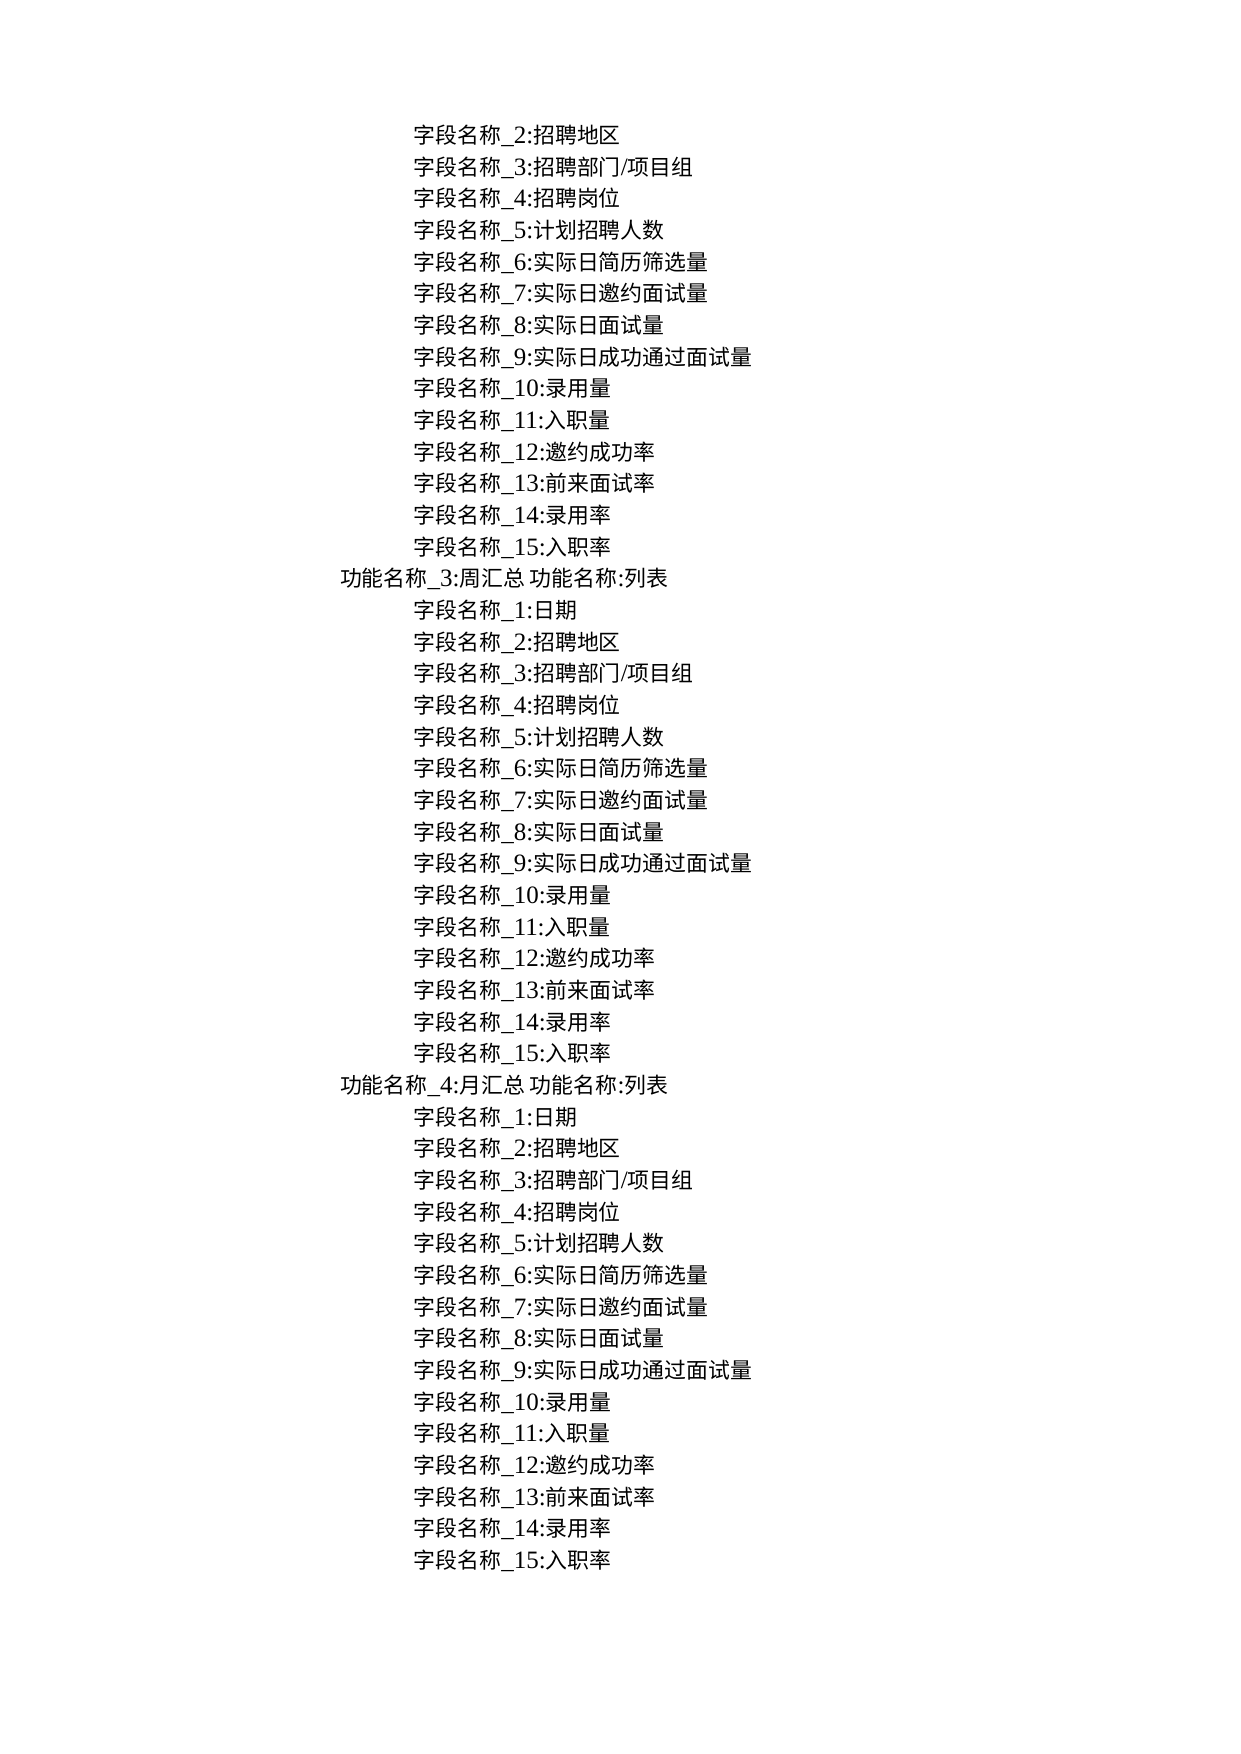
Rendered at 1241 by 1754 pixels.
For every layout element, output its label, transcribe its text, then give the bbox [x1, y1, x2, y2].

text 字段名称_9:实际日成功通过面试量 [118, 846, 1122, 878]
text 字段名称_3:招聘部门/项目组 [118, 1163, 1122, 1195]
text 字段名称_7:实际日邀约面试量 [118, 276, 1122, 308]
text 字段名称_13:前来面试率 [118, 1480, 1122, 1511]
text 功能名称_4:月汇总 功能名称:列表 [118, 1068, 1122, 1100]
text 字段名称_13:前来面试率 [118, 466, 1122, 498]
text 字段名称_6:实际日简历筛选量 [118, 751, 1122, 783]
text 字段名称_5:计划招聘人数 [118, 720, 1122, 751]
text 字段名称_3:招聘部门/项目组 [118, 656, 1122, 688]
text 字段名称_4:招聘岗位 [118, 181, 1122, 213]
text 字段名称_8:实际日面试量 [118, 815, 1122, 846]
text 字段名称_3:招聘部门/项目组 [118, 150, 1122, 181]
text 字段名称_4:招聘岗位 [118, 1195, 1122, 1226]
text 字段名称_12:邀约成功率 [118, 435, 1122, 466]
text 字段名称_1:日期 [118, 593, 1122, 625]
text 字段名称_13:前来面试率 [118, 973, 1122, 1005]
text 字段名称_10:录用量 [118, 1385, 1122, 1416]
text 字段名称_14:录用率 [118, 498, 1122, 530]
text 字段名称_9:实际日成功通过面试量 [118, 340, 1122, 371]
text 字段名称_8:实际日面试量 [118, 1321, 1122, 1353]
text 字段名称_10:录用量 [118, 371, 1122, 403]
text 字段名称_2:招聘地区 [118, 625, 1122, 656]
text 字段名称_11:入职量 [118, 403, 1122, 435]
text 字段名称_7:实际日邀约面试量 [118, 1290, 1122, 1321]
text 字段名称_14:录用率 [118, 1511, 1122, 1543]
text 字段名称_1:日期 [118, 1100, 1122, 1131]
text 字段名称_9:实际日成功通过面试量 [118, 1353, 1122, 1385]
text 字段名称_4:招聘岗位 [118, 688, 1122, 720]
text 字段名称_11:入职量 [118, 1416, 1122, 1448]
text 字段名称_8:实际日面试量 [118, 308, 1122, 340]
text 功能名称_3:周汇总 功能名称:列表 [118, 561, 1122, 593]
text 字段名称_2:招聘地区 [118, 1131, 1122, 1163]
text 字段名称_11:入职量 [118, 910, 1122, 941]
text 字段名称_12:邀约成功率 [118, 1448, 1122, 1480]
text 字段名称_5:计划招聘人数 [118, 1226, 1122, 1258]
text 字段名称_15:入职率 [118, 1543, 1122, 1575]
text 字段名称_2:招聘地区 [118, 118, 1122, 150]
text 字段名称_10:录用量 [118, 878, 1122, 910]
text 字段名称_15:入职率 [118, 530, 1122, 561]
text 字段名称_6:实际日简历筛选量 [118, 1258, 1122, 1290]
text 字段名称_12:邀约成功率 [118, 941, 1122, 973]
text 字段名称_14:录用率 [118, 1005, 1122, 1036]
text 字段名称_7:实际日邀约面试量 [118, 783, 1122, 815]
text 字段名称_5:计划招聘人数 [118, 213, 1122, 245]
text 字段名称_15:入职率 [118, 1036, 1122, 1068]
text 字段名称_6:实际日简历筛选量 [118, 245, 1122, 276]
